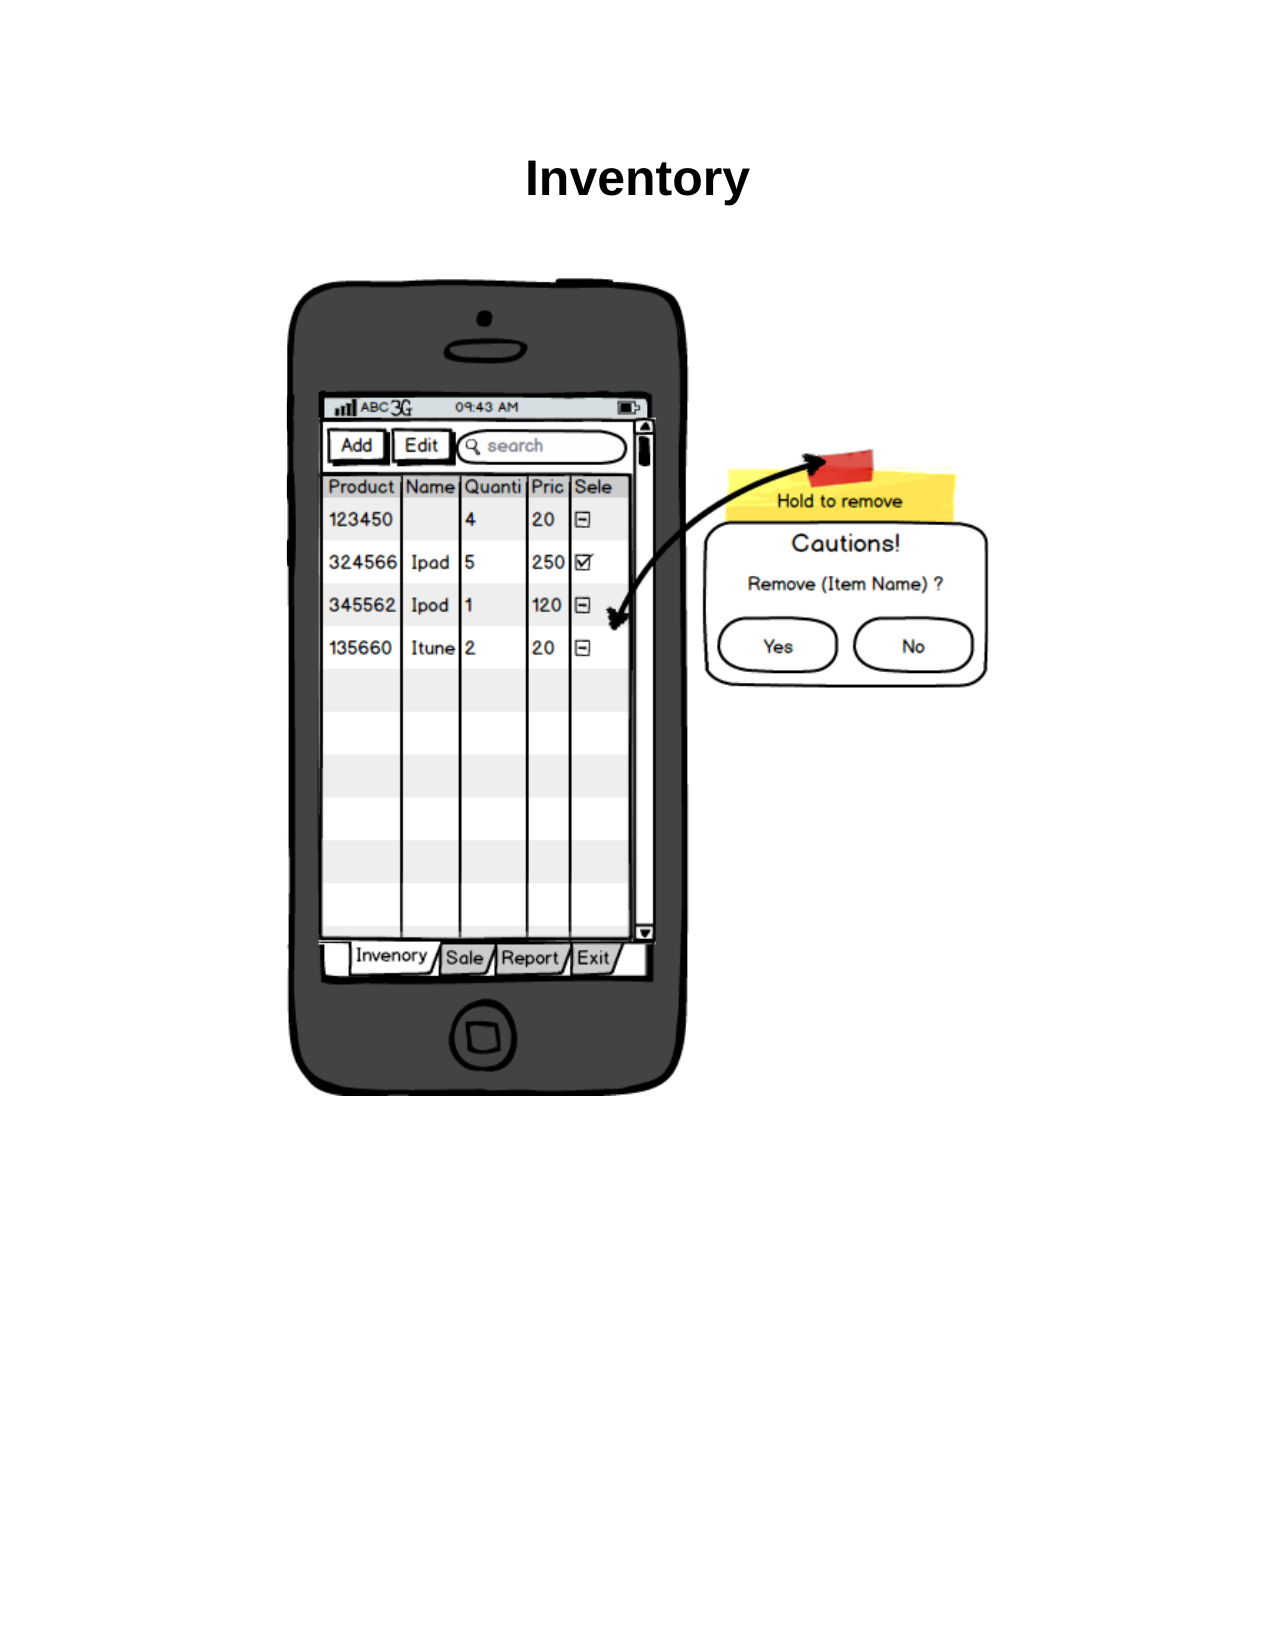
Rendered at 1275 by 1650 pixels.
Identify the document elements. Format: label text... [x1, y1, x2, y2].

text Inventory [150, 150, 1125, 206]
picture [286, 278, 989, 1096]
